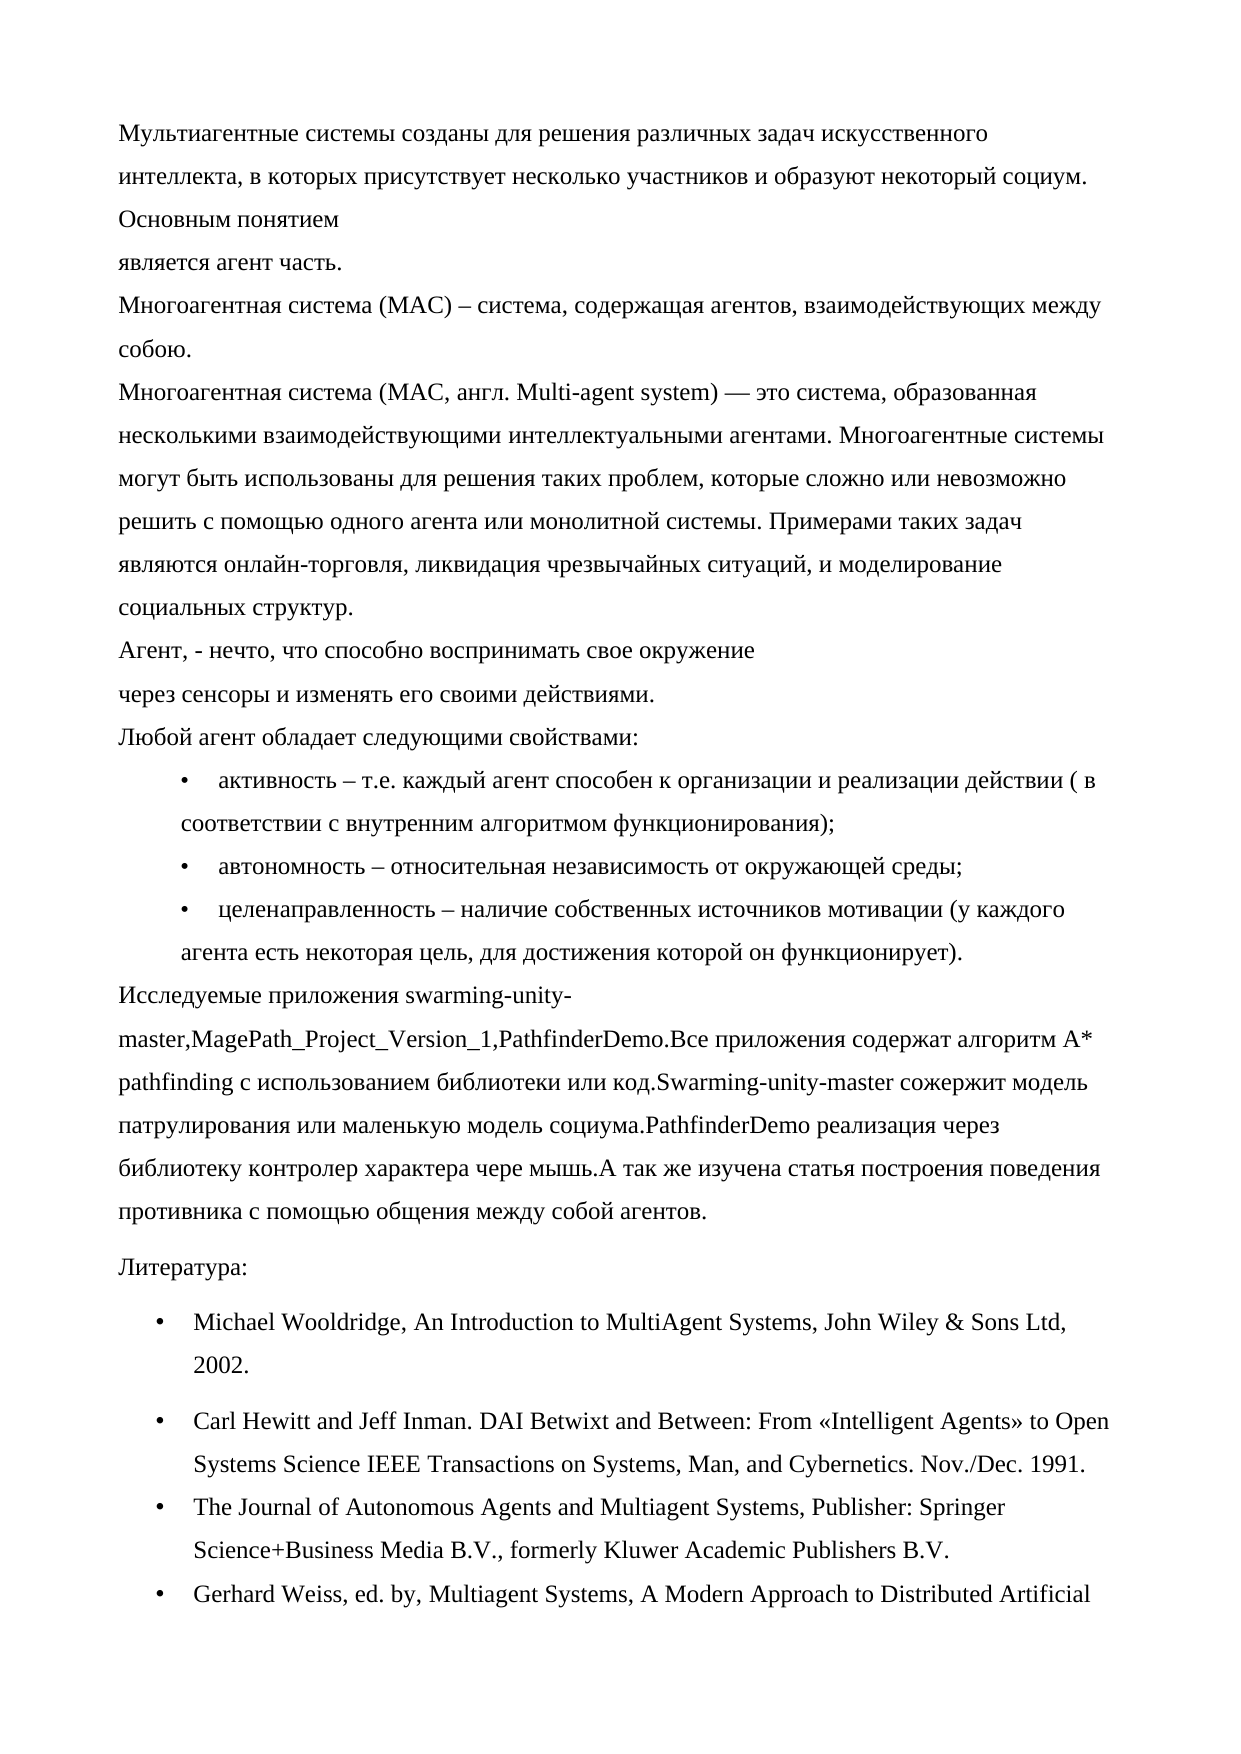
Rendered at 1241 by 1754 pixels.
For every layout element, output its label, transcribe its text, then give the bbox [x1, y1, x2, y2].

text Многоагентная система (МАС, англ. Multi-agent system) — это система, образованная несколькими взаимодействующими интеллектуальными агентами. Многоагентные системы могут быть использованы для решения таких проблем, которые сложно или невозможно решить с помощью одного агента или монолитной системы. Примерами таких задач являются онлайн-торговля, ликвидация чрезвычайных ситуаций, и моделирование социальных структур. [118, 377, 1122, 621]
text Агент, - нечто, что способно воспринимать свое окружение [118, 636, 1122, 664]
text интеллекта, в которых присутствует несколько участников и образуют некоторый социум. Основным понятием [118, 161, 1122, 233]
text Литература: [118, 1252, 1122, 1281]
list Michael Wooldridge, An Introduction to MultiAgent Systems, John Wiley & Sons Ltd, 2002. [156, 1307, 1122, 1379]
list автономность – относительная независимость от окружающей среды; [143, 851, 1122, 880]
list Gerhard Weiss, ed. by, Multiagent Systems, A Modern Approach to Distributed Artificial [156, 1579, 1122, 1607]
text Мультиагентные системы созданы для решения различных задач искусственного [118, 118, 1122, 147]
text Любой агент обладает следующими свойствами: [118, 722, 1122, 751]
text Многоагентная система (МАС) – система, содержащая агентов, взаимодействующих между собою. [118, 291, 1122, 362]
list целенаправленность – наличие собственных источников мотивации (у каждого агента есть некоторая цель, для достижения которой он функционирует). [143, 894, 1122, 966]
text через сенсоры и изменять его своими действиями. [118, 679, 1122, 707]
list Carl Hewitt and Jeff Inman. DAI Betwixt and Between: From «Intelligent Agents» to Open Systems Science IEEE Transactions on Systems, Man, and Cybernetics. Nov./Dec. 1991. [156, 1406, 1122, 1478]
list активность – т.е. каждый агент способен к организации и реализации действии ( в соответствии с внутренним алгоритмом функционирования); [143, 765, 1122, 837]
list The Journal of Autonomous Agents and Multiagent Systems, Publisher: Springer Science+Business Media B.V., formerly Kluwer Academic Publishers B.V. [156, 1492, 1122, 1564]
text является агент часть. [118, 247, 1122, 276]
text Исследуемые приложения swarming-unity-master,MagePath_Project_Version_1,PathfinderDemo.Все приложения содержат алгоритм А* pathfinding с использованием библиотеки или код.Swarming-unity-master сожержит модель патрулирования или маленькую модель социума.PathfinderDemo реализация через библиотеку контролер характера чере мышь.А так же изучена статья построения поведения противника с помощью общения между собой агентов. [118, 981, 1122, 1225]
